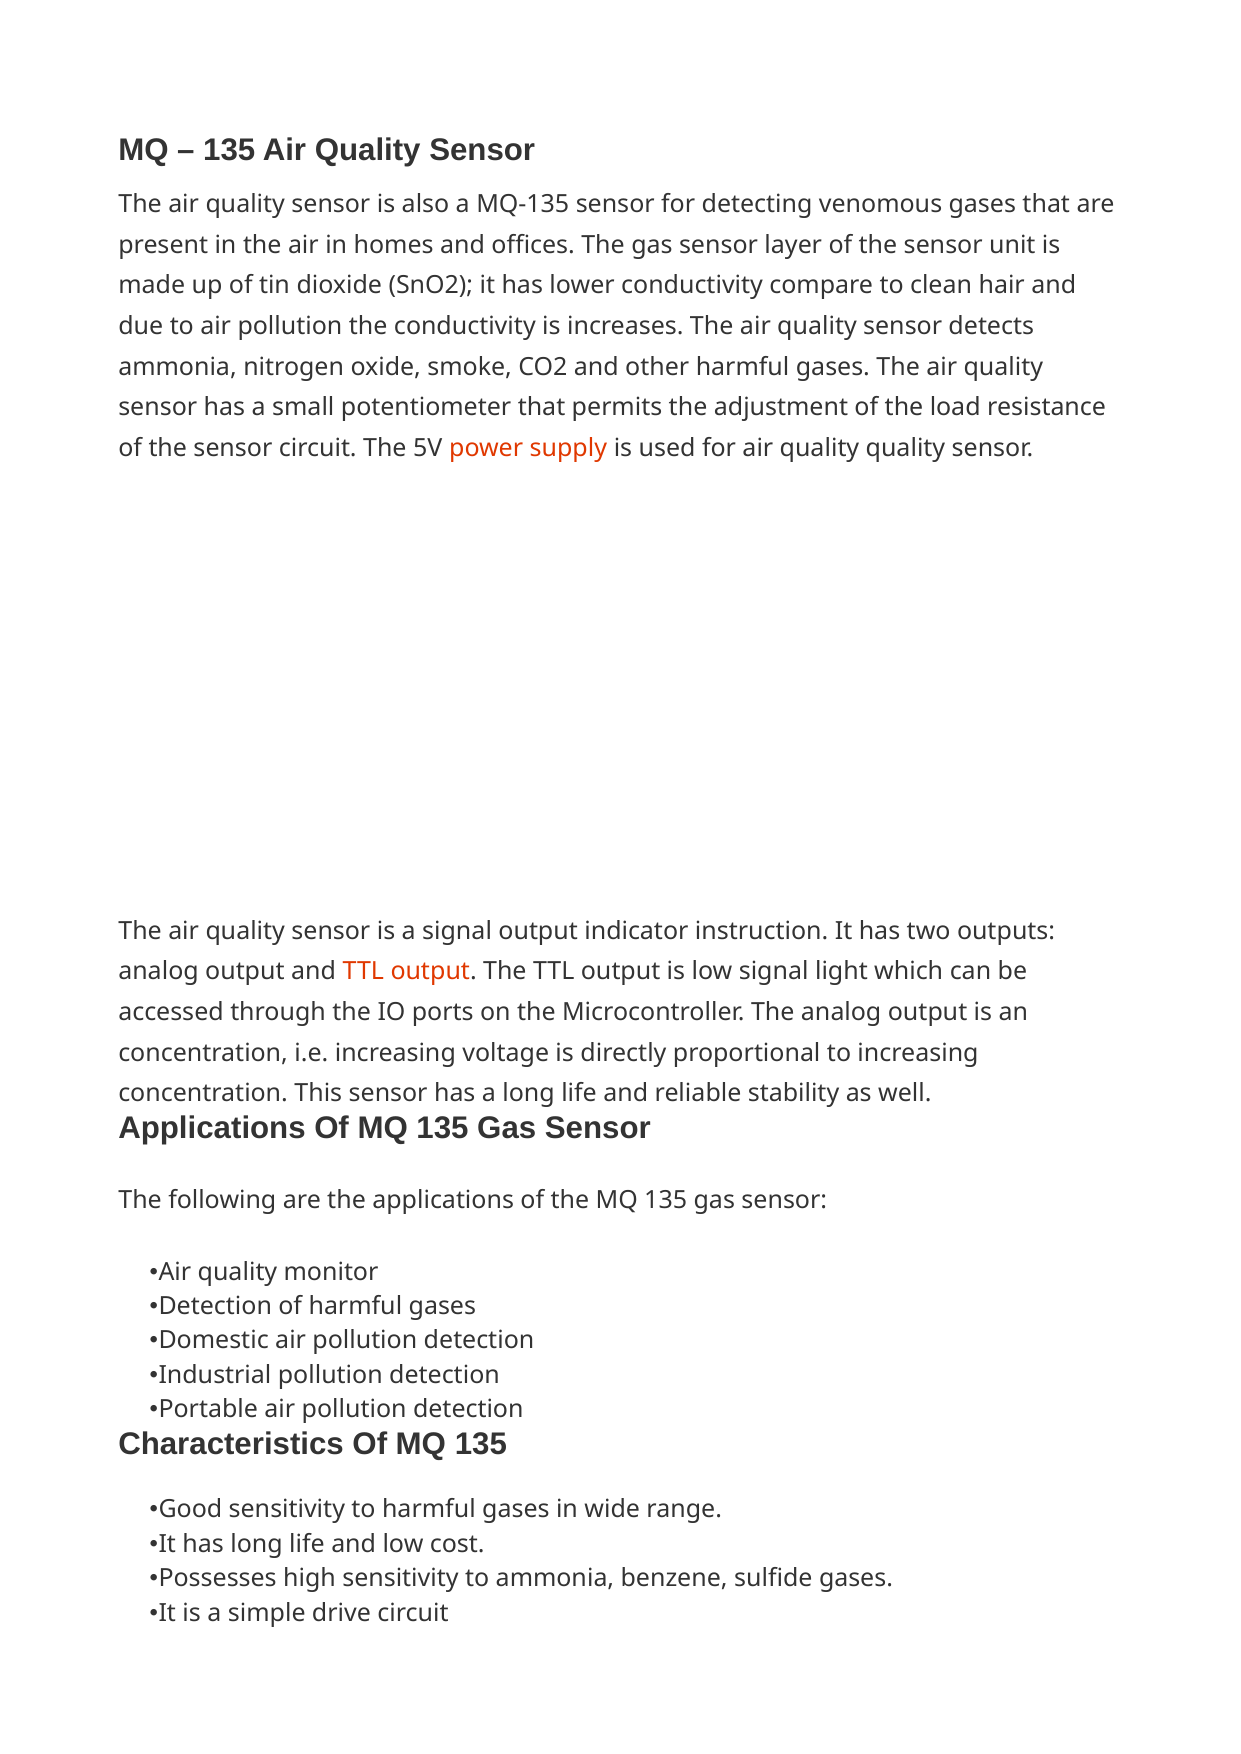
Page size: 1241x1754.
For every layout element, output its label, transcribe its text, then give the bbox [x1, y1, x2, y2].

list It has long life and low cost. [118, 1525, 1122, 1559]
subtitle Characteristics Of MQ 135 [118, 1425, 1122, 1461]
list Detection of harmful gases [118, 1287, 1122, 1322]
list Good sensitivity to harmful gases in wide range. [118, 1491, 1122, 1525]
text The following are the applications of the MQ 135 gas sensor: [118, 1175, 1122, 1215]
subtitle MQ – 135 Air Quality Sensor [118, 131, 1122, 167]
list Domestic air pollution detection [118, 1322, 1122, 1356]
subtitle Applications Of MQ 135 Gas Sensor [118, 1109, 1122, 1145]
list Industrial pollution detection [118, 1356, 1122, 1390]
text The air quality sensor is a signal output indicator instruction. It has two outputs: analog output and TTL output. The TTL output is low signal light which can be accessed through the IO ports on the Microcontroller. The analog output is an concentration, i.e. increasing voltage is directly proportional to increasing concentration. This sensor has a long life and reliable stability as well. [118, 906, 1122, 1109]
list Possesses high sensitivity to ammonia, benzene, sulfide gases. [118, 1559, 1122, 1594]
text The air quality sensor is also a MQ-135 sensor for detecting venomous gases that are present in the air in homes and offices. The gas sensor layer of the sensor unit is made up of tin dioxide (SnO2); it has lower conductivity compare to clean hair and due to air pollution the conductivity is increases. The air quality sensor detects ammonia, nitrogen oxide, smoke, CO2 and other harmful gases. The air quality sensor has a small potentiometer that permits the adjustment of the load resistance of the sensor circuit. The 5V power supply is used for air quality quality sensor. [118, 179, 1122, 463]
list It is a simple drive circuit [118, 1594, 1122, 1628]
list Air quality monitor [118, 1253, 1122, 1287]
list Portable air pollution detection [118, 1390, 1122, 1425]
